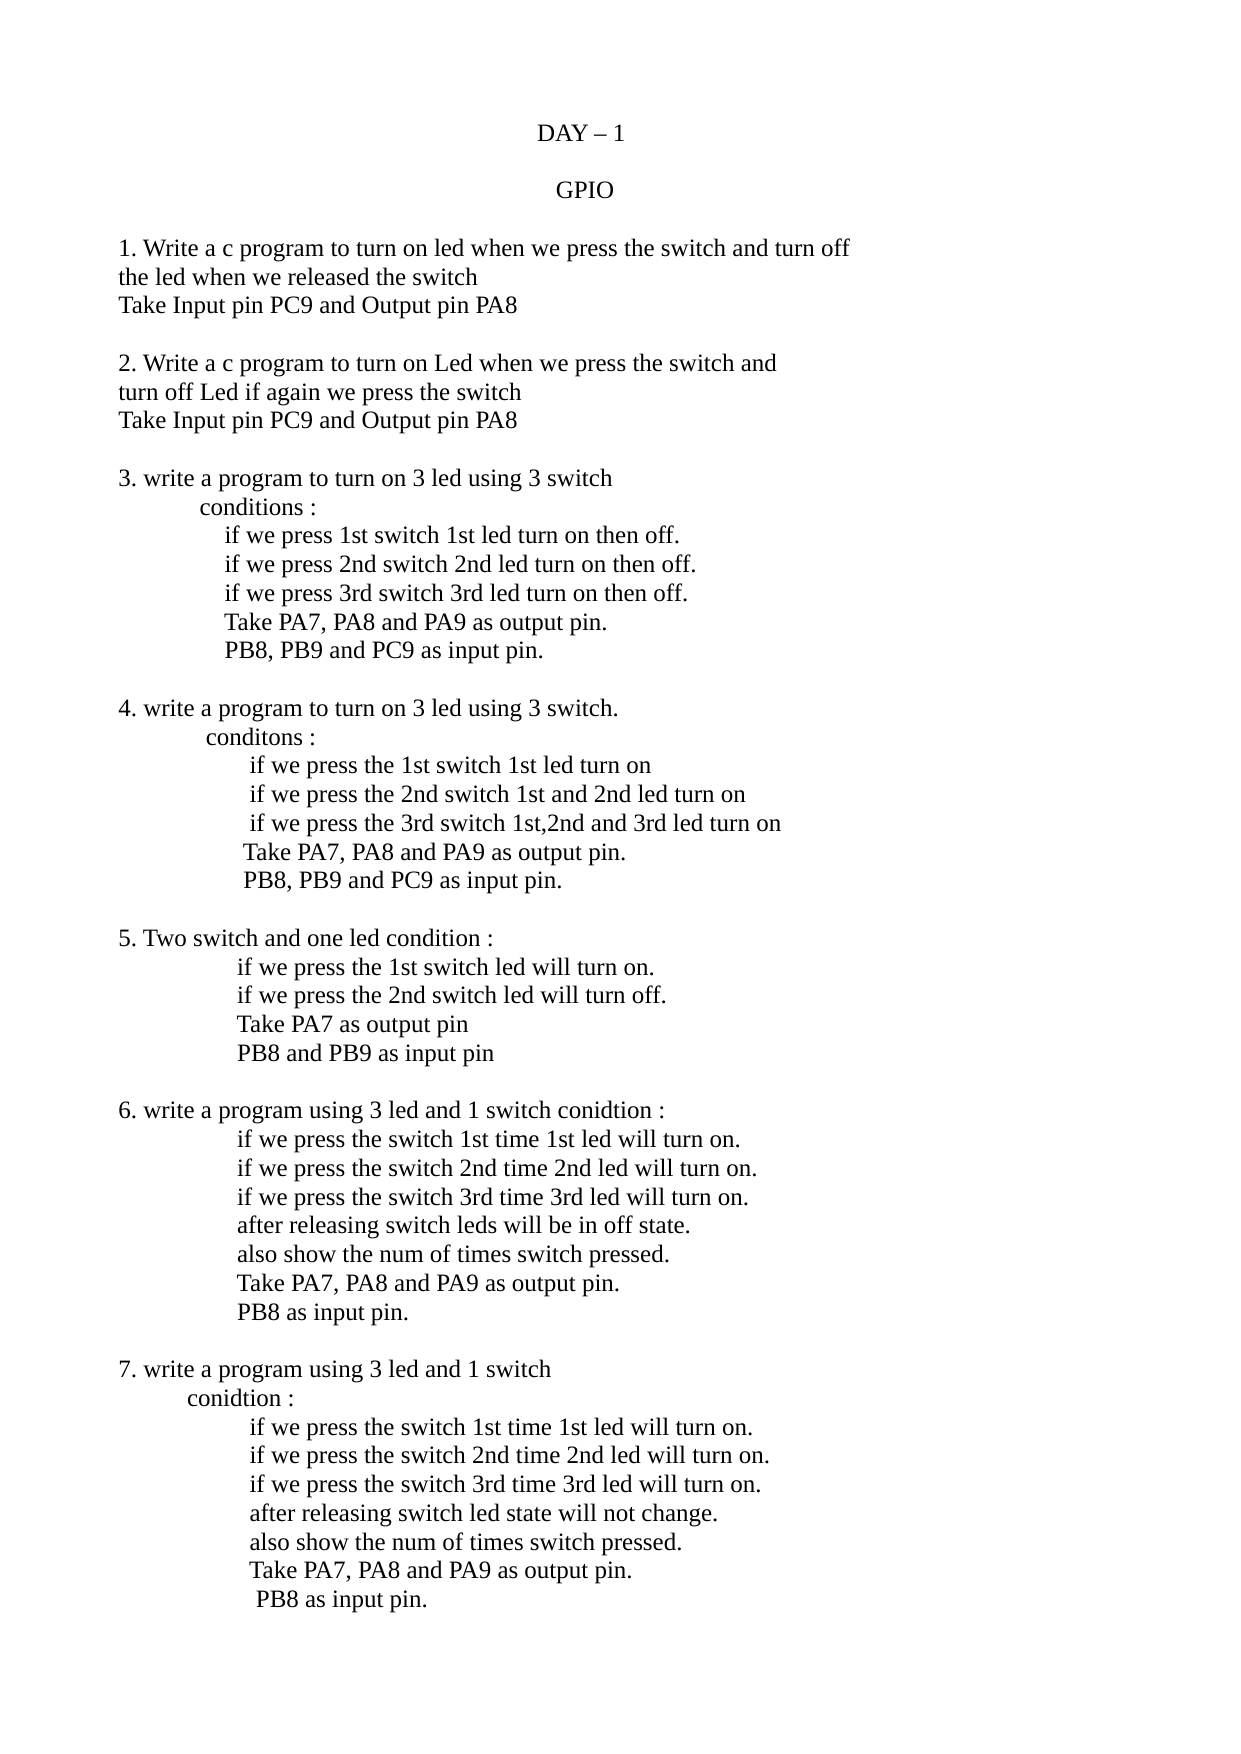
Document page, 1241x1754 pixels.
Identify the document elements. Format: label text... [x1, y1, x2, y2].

text conidtion : [118, 1383, 1122, 1412]
text 1. Write a c program to turn on led when we press the switch and turn off [118, 233, 1122, 262]
text conditons : [118, 722, 1122, 751]
text if we press the switch 3rd time 3rd led will turn on. [118, 1182, 1122, 1211]
text Take Input pin PC9 and Output pin PA8 [118, 406, 1122, 434]
text Take Input pin PC9 and Output pin PA8 [118, 291, 1122, 319]
text if we press the switch 2nd time 2nd led will turn on. [118, 1441, 1122, 1469]
text 2. Write a c program to turn on Led when we press the switch and [118, 348, 1122, 377]
text Take PA7, PA8 and PA9 as output pin. [118, 607, 1122, 636]
text if we press the 1st switch 1st led turn on [118, 751, 1122, 779]
text Take PA7, PA8 and PA9 as output pin. [118, 837, 1122, 866]
text conditions : [118, 492, 1122, 521]
text DAY – 1 [118, 118, 1122, 147]
text also show the num of times switch pressed. [118, 1239, 1122, 1268]
text PB8 as input pin. [118, 1297, 1122, 1326]
text 7. write a program using 3 led and 1 switch [118, 1354, 1122, 1383]
text 3. write a program to turn on 3 led using 3 switch [118, 463, 1122, 492]
text if we press the switch 3rd time 3rd led will turn on. [118, 1469, 1122, 1498]
text after releasing switch leds will be in off state. [118, 1211, 1122, 1239]
text 6. write a program using 3 led and 1 switch conidtion : [118, 1096, 1122, 1124]
text Take PA7, PA8 and PA9 as output pin. [118, 1556, 1122, 1584]
text if we press the 3rd switch 1st,2nd and 3rd led turn on [118, 808, 1122, 837]
text PB8 and PB9 as input pin [118, 1038, 1122, 1067]
text after releasing switch led state will not change. [118, 1498, 1122, 1527]
text Take PA7, PA8 and PA9 as output pin. [118, 1268, 1122, 1297]
text Take PA7 as output pin [118, 1009, 1122, 1038]
text the led when we released the switch [118, 262, 1122, 291]
text PB8, PB9 and PC9 as input pin. [118, 636, 1122, 664]
text if we press the 1st switch led will turn on. [118, 952, 1122, 981]
text 5. Two switch and one led condition : [118, 923, 1122, 952]
text if we press the switch 1st time 1st led will turn on. [118, 1412, 1122, 1441]
text 4. write a program to turn on 3 led using 3 switch. [118, 693, 1122, 722]
text if we press 3rd switch 3rd led turn on then off. [118, 578, 1122, 607]
text if we press the switch 1st time 1st led will turn on. [118, 1124, 1122, 1153]
text PB8, PB9 and PC9 as input pin. [118, 866, 1122, 894]
text PB8 as input pin. [118, 1584, 1122, 1613]
text GPIO [118, 176, 1122, 204]
text if we press the switch 2nd time 2nd led will turn on. [118, 1153, 1122, 1182]
text if we press the 2nd switch led will turn off. [118, 981, 1122, 1009]
text turn off Led if again we press the switch [118, 377, 1122, 406]
text if we press 2nd switch 2nd led turn on then off. [118, 549, 1122, 578]
text if we press the 2nd switch 1st and 2nd led turn on [118, 779, 1122, 808]
text also show the num of times switch pressed. [118, 1527, 1122, 1556]
text if we press 1st switch 1st led turn on then off. [118, 521, 1122, 549]
